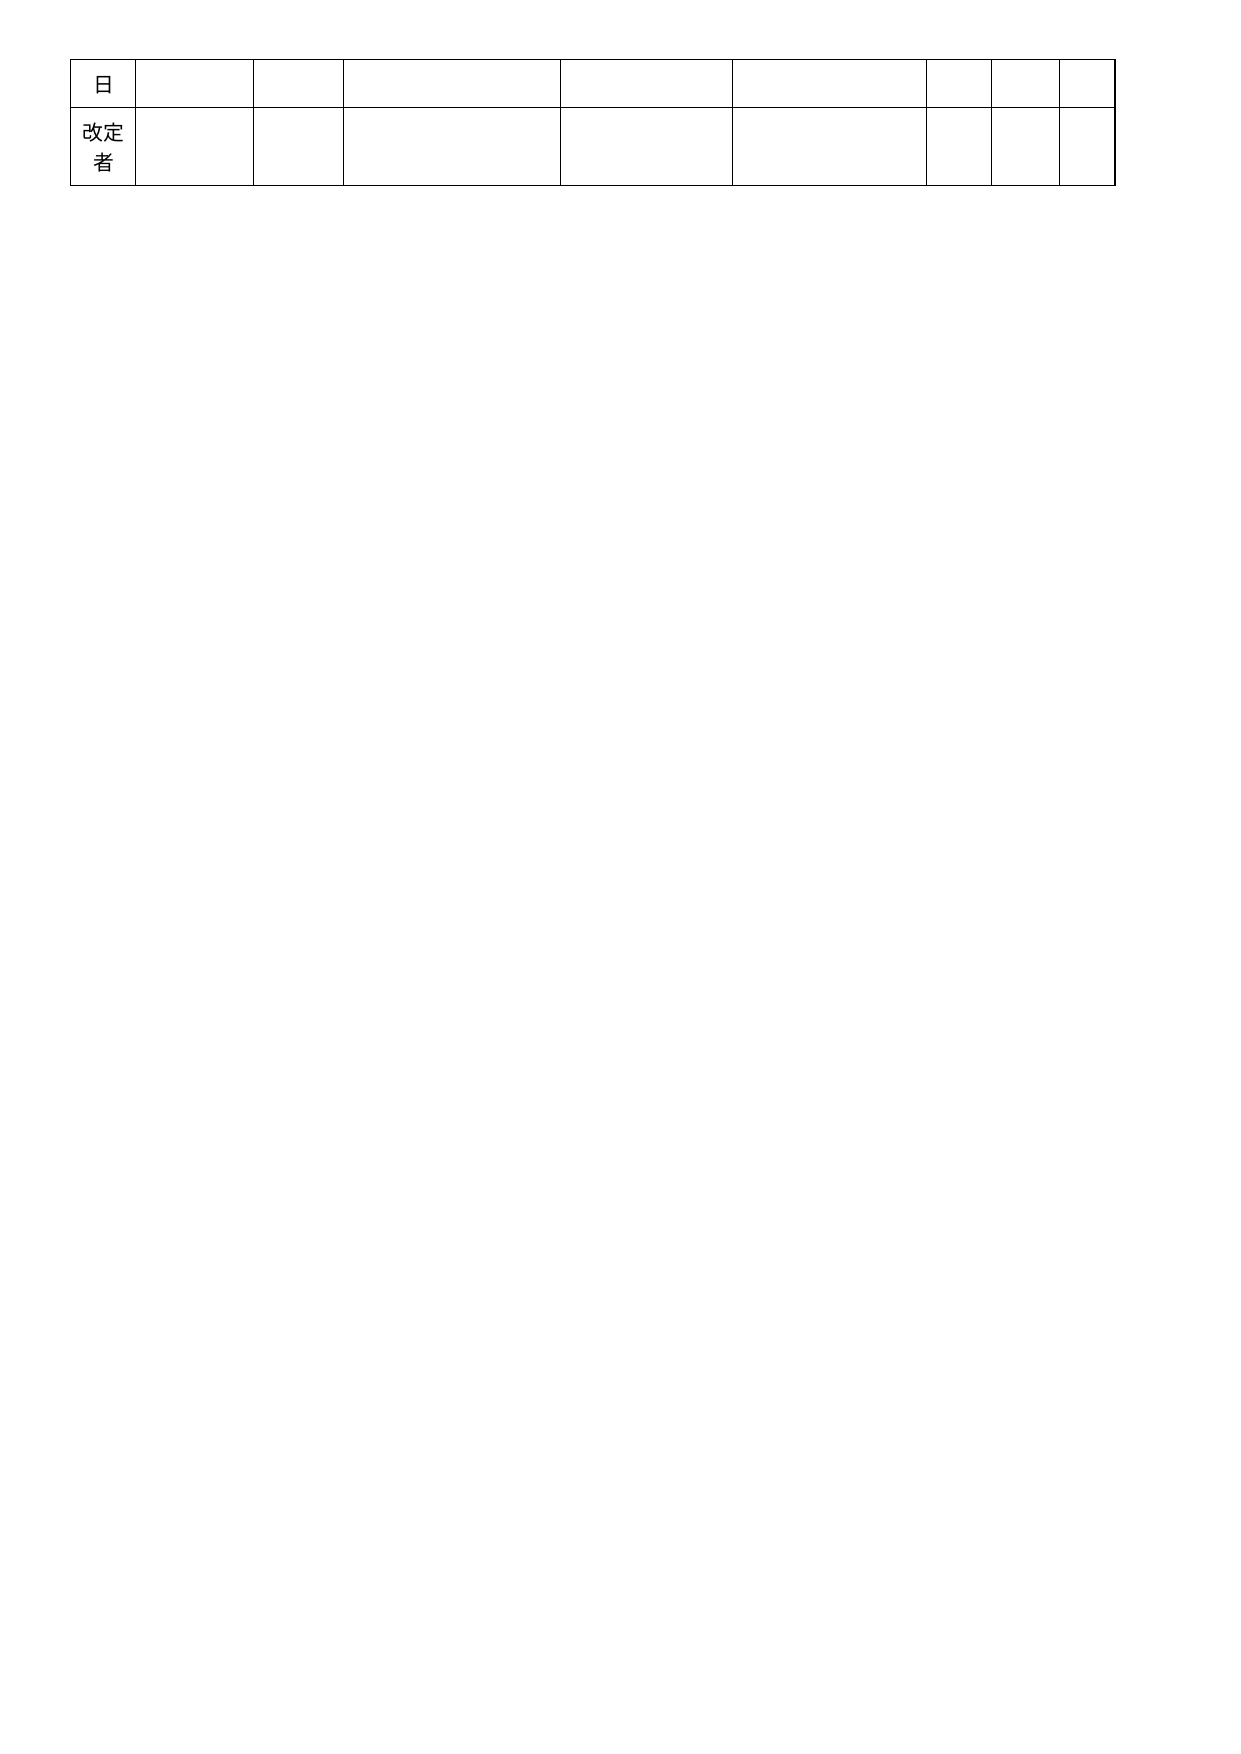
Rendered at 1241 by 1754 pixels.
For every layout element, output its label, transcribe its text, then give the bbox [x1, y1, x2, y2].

table_cell [136, 60, 253, 107]
table_cell [992, 60, 1059, 107]
table_cell [136, 108, 253, 185]
table_cell [992, 108, 1059, 185]
table_cell [561, 108, 732, 185]
table_cell [1060, 60, 1114, 107]
table_cell [733, 108, 926, 185]
table_cell [561, 60, 732, 107]
table_cell [927, 108, 991, 185]
table_cell [254, 60, 343, 107]
table_cell [344, 108, 560, 185]
table_cell [1060, 108, 1114, 185]
table_cell [927, 60, 991, 107]
table_cell [344, 60, 560, 107]
table_cell [733, 60, 926, 107]
table_cell 改定者 [71, 108, 135, 185]
table_cell [254, 108, 343, 185]
table_cell 日 [71, 60, 135, 107]
